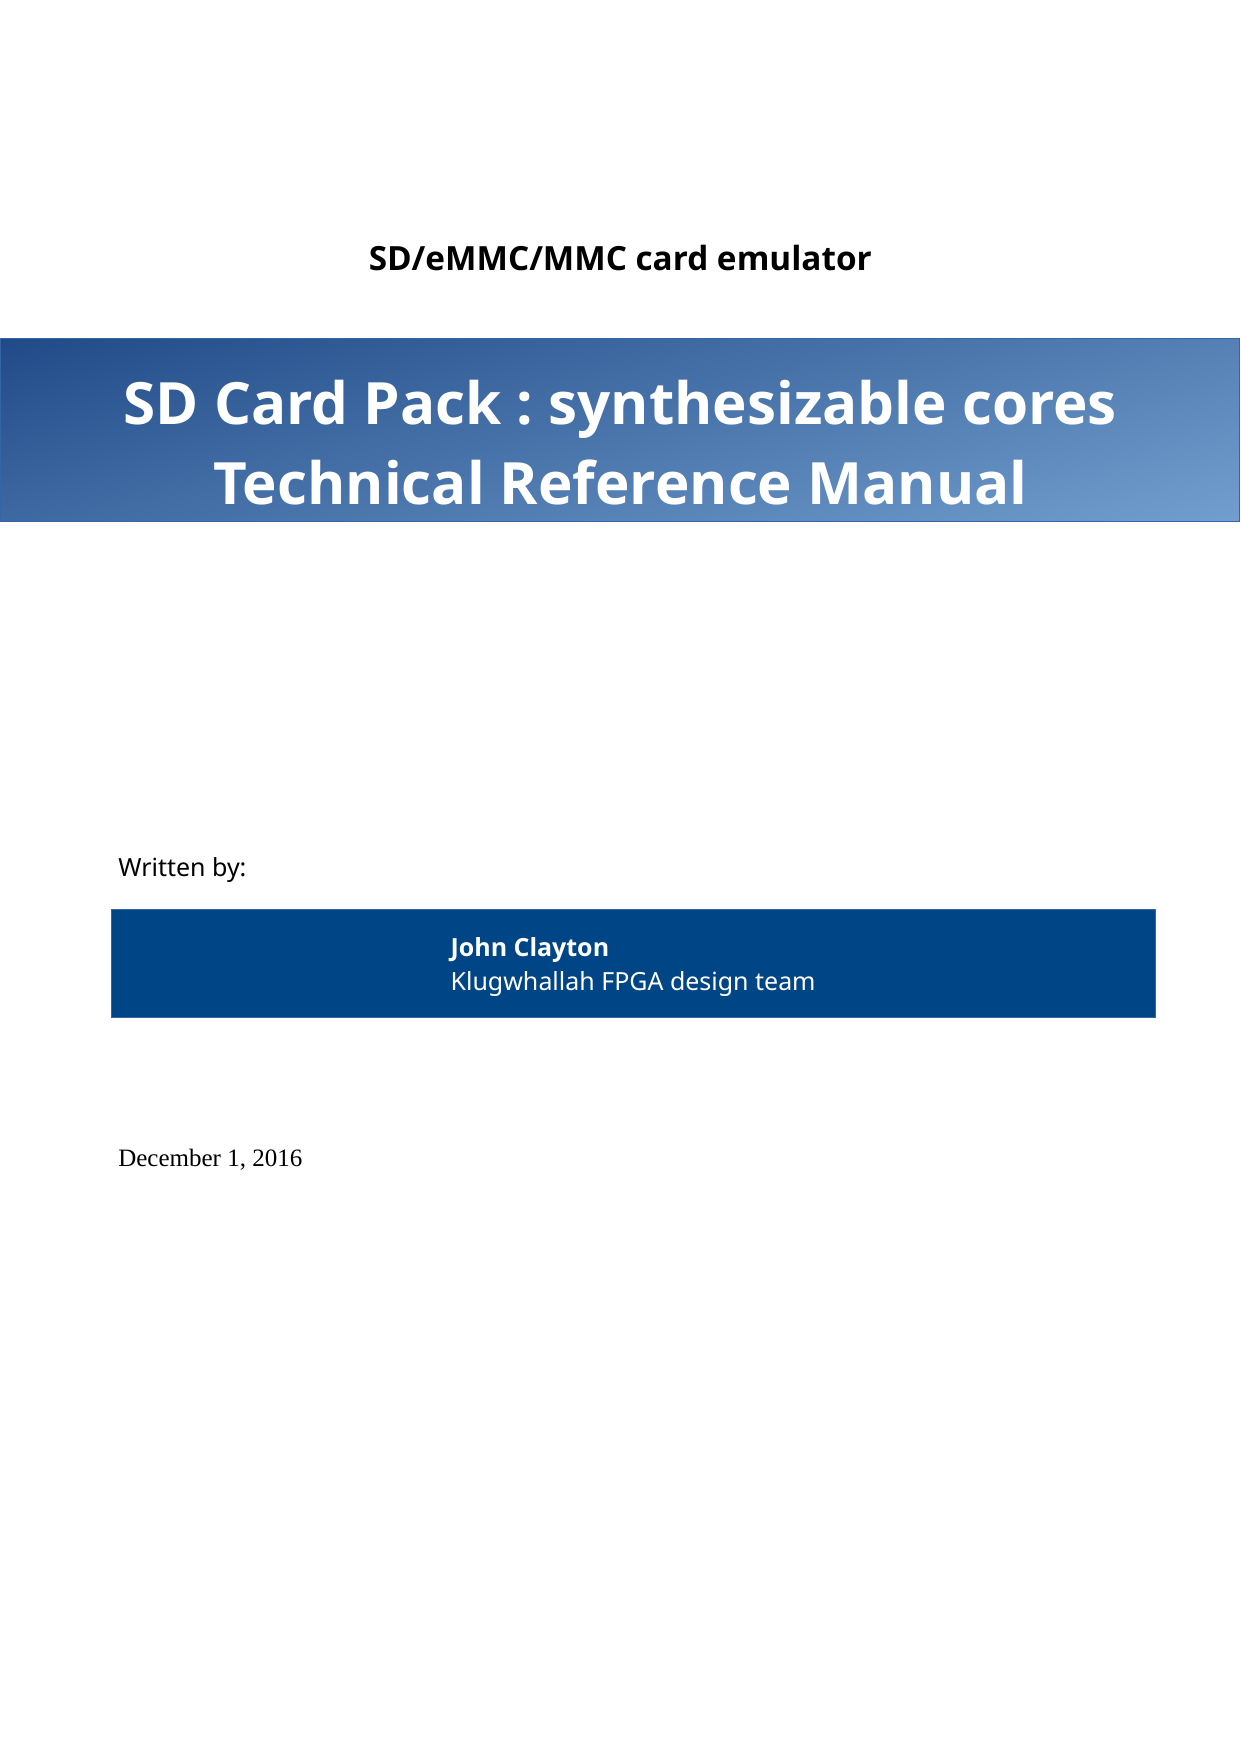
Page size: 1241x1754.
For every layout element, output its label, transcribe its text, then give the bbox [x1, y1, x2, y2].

text Written by: [118, 850, 1122, 884]
text December 1, 2016 [118, 1143, 1122, 1172]
text SD/eMMC/MMC card emulator [118, 234, 1122, 280]
